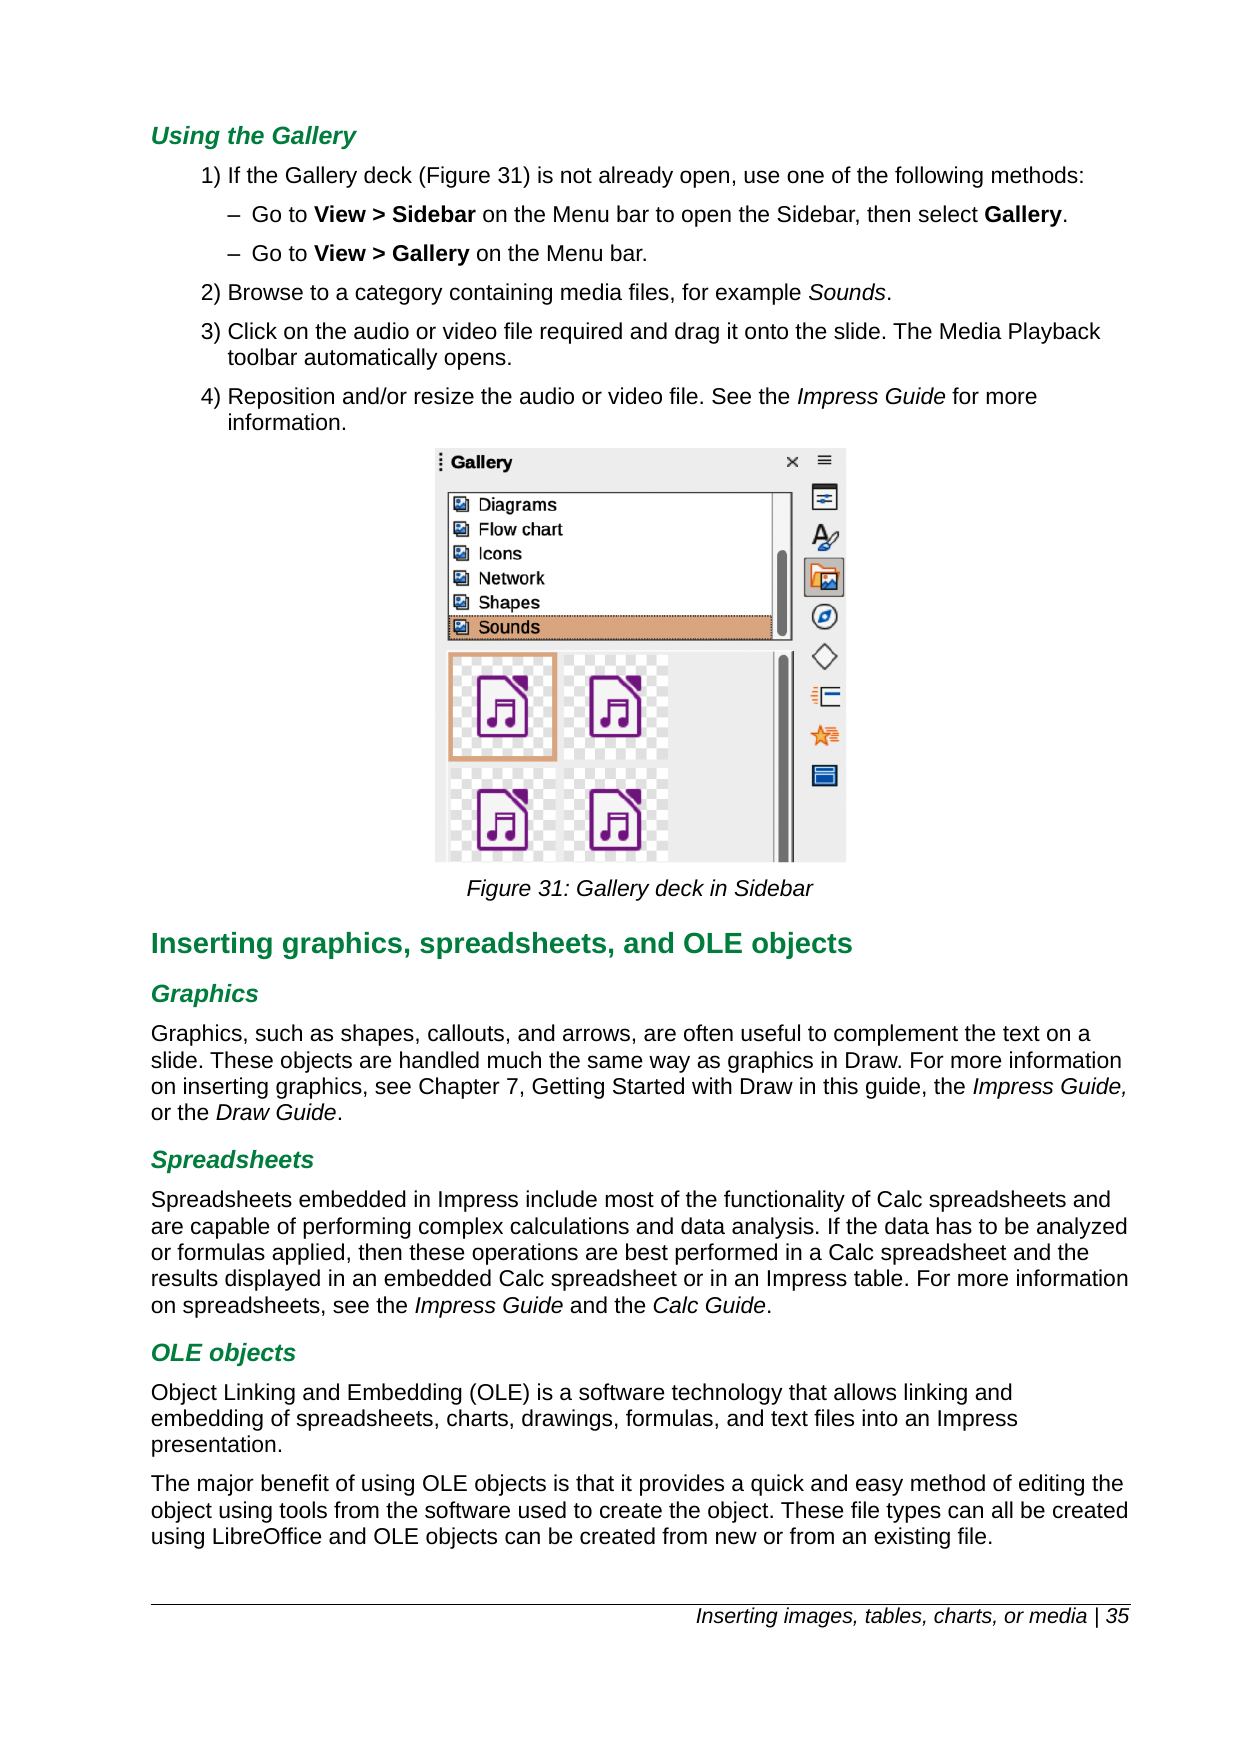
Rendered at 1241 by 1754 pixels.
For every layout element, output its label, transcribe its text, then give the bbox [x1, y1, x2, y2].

text Object Linking and Embedding (OLE) is a software technology that allows linking and embedding of spreadsheets, charts, drawings, formulas, and text files into an Impress presentation. [151, 1379, 1131, 1458]
subtitle Spreadsheets [151, 1145, 1131, 1174]
list Go to View > Gallery on the Menu bar. [227, 240, 1131, 266]
list Go to View > Sidebar on the Menu bar to open the Sidebar, then select Gallery. [227, 201, 1131, 227]
subtitle Graphics [151, 979, 1131, 1008]
list Browse to a category containing media files, for example Sounds. [227, 279, 1131, 305]
subtitle Inserting graphics, spreadsheets, and OLE objects [151, 926, 1131, 960]
list Click on the audio or video file required and drag it onto the slide. The Media Playback toolbar automatically opens. [227, 318, 1131, 370]
subtitle Using the Gallery [151, 121, 1131, 150]
subtitle OLE objects [151, 1338, 1131, 1366]
text The major benefit of using OLE objects is that it provides a quick and easy method of editing the object using tools from the software used to create the object. These file types can all be created using LibreOffice and OLE objects can be created from new or from an existing file. [151, 1470, 1131, 1549]
text Figure 31: Gallery deck in Sidebar [435, 875, 847, 901]
list Reposition and/or resize the audio or video file. See the Impress Guide for more information. [227, 383, 1131, 436]
list If the Gallery deck (Figure 31) is not already open, use one of the following methods: [227, 162, 1131, 188]
picture [435, 448, 847, 863]
text Spreadsheets embedded in Impress include most of the functionality of Calc spreadsheets and are capable of performing complex calculations and data analysis. If the data has to be analyzed or formulas applied, then these operations are best performed in a Calc spreadsheet and the results displayed in an embedded Calc spreadsheet or in an Impress table. For more information on spreadsheets, see the Impress Guide and the Calc Guide. [151, 1186, 1131, 1318]
text Graphics, such as shapes, callouts, and arrows, are often useful to complement the text on a slide. These objects are handled much the same way as graphics in Draw. For more information on inserting graphics, see Chapter 7, Getting Started with Draw in this guide, the Impress Guide, or the Draw Guide. [151, 1020, 1131, 1126]
